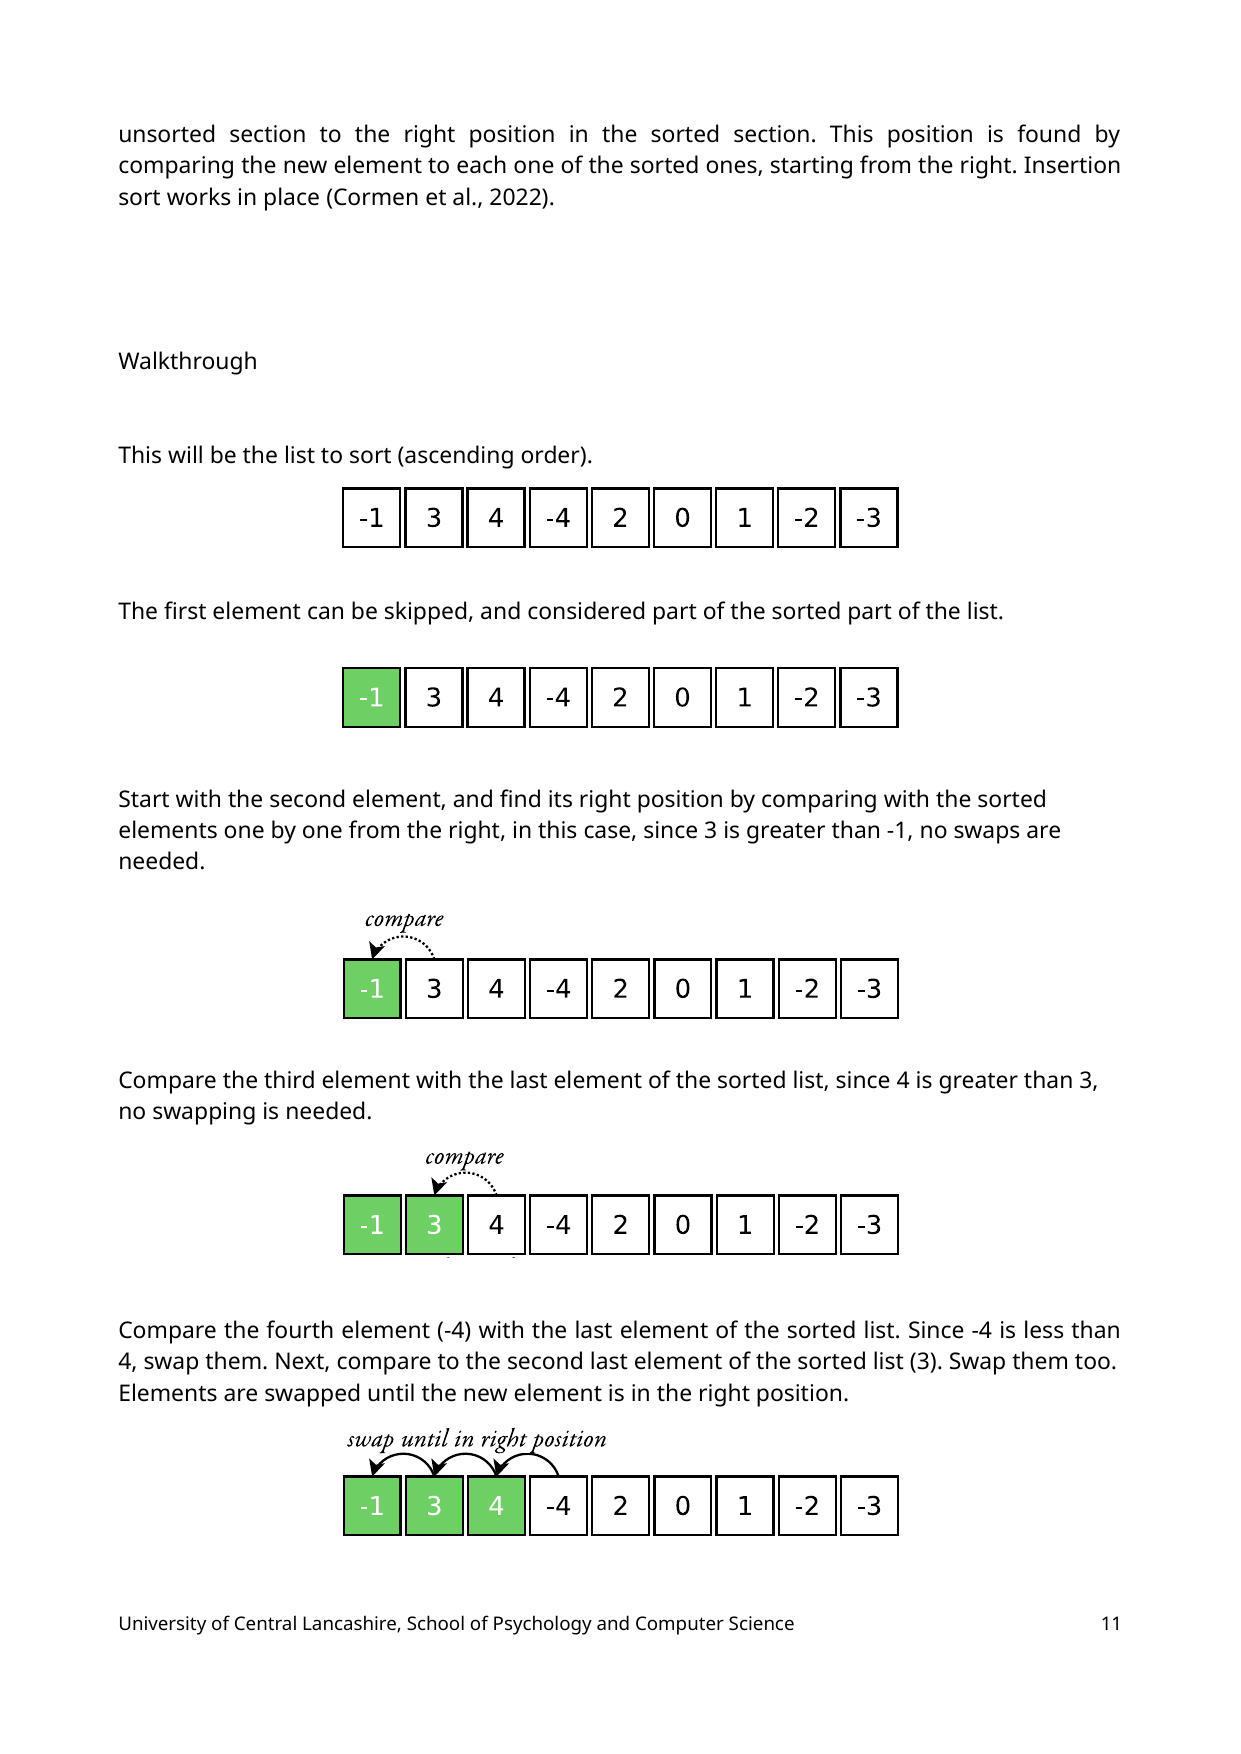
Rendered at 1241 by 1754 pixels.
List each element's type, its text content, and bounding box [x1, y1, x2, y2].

text Elements are swapped until the new element is in the right position. [118, 1377, 1122, 1408]
text The first element can be skipped, and considered part of the sorted part of the list. [118, 595, 1122, 627]
text Walkthrough [118, 345, 1122, 377]
text Compare the third element with the last element of the sorted list, since 4 is greater than 3, no swapping is needed. [118, 1064, 1122, 1127]
text Compare the fourth element (-4) with the last element of the sorted list. Since -4 is less than 4, swap them. Next, compare to the second last element of the sorted list (3). Swap them too. [118, 1314, 1122, 1377]
text Start with the second element, and find its right position by comparing with the sorted elements one by one from the right, in this case, since 3 is greater than -1, no swaps are needed. [118, 783, 1122, 877]
text unsorted section to the right position in the sorted section. This position is found by comparing the new element to each one of the sorted ones, starting from the right. Insertion sort works in place (Cormen et al., 2022). [118, 118, 1122, 212]
text This will be the list to sort (ascending order). [118, 439, 1122, 470]
